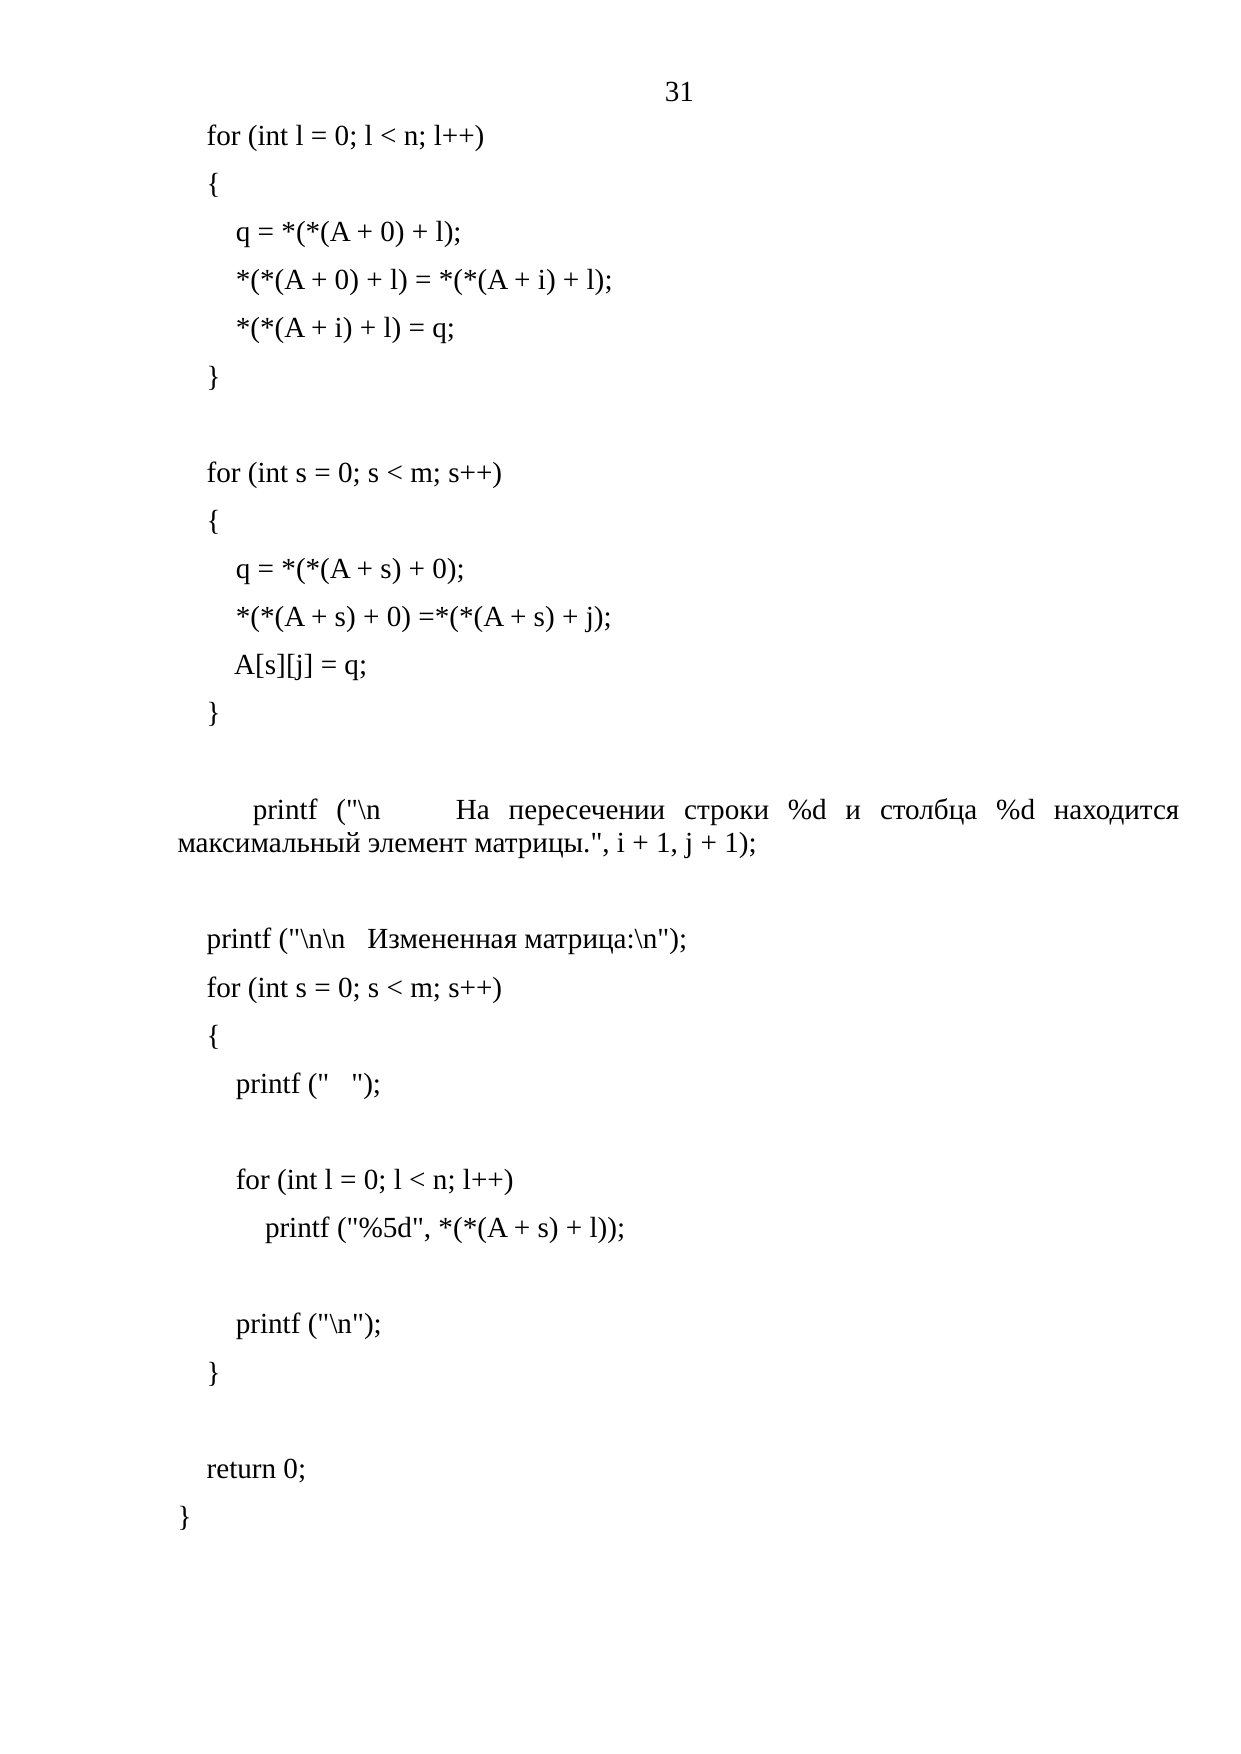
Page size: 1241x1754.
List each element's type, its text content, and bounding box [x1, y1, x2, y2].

text { [177, 503, 1181, 537]
text printf ("\n"); [177, 1307, 1181, 1340]
text for (int s = 0; s < m; s++) [177, 970, 1181, 1003]
text *(*(A + 0) + l) = *(*(A + i) + l); [177, 262, 1181, 296]
text } [177, 696, 1181, 729]
text for (int l = 0; l < n; l++) [177, 118, 1181, 152]
text printf (" "); [177, 1066, 1181, 1099]
text { [177, 166, 1181, 200]
text q = *(*(A + s) + 0); [177, 551, 1181, 585]
text q = *(*(A + 0) + l); [177, 214, 1181, 248]
text printf ("%5d", *(*(A + s) + l)); [177, 1210, 1181, 1244]
text for (int l = 0; l < n; l++) [177, 1162, 1181, 1196]
text } [177, 1355, 1181, 1388]
text for (int s = 0; s < m; s++) [177, 455, 1181, 488]
text return 0; [177, 1451, 1181, 1484]
text *(*(A + s) + 0) =*(*(A + s) + j); [177, 599, 1181, 633]
text printf ("\n На пересечении строки %d и столбца %d находится максимальный элемент матрицы.", i + 1, j + 1); [177, 792, 1181, 859]
text A[s][j] = q; [177, 647, 1181, 681]
text { [177, 1018, 1181, 1051]
text *(*(A + i) + l) = q; [177, 311, 1181, 344]
text printf ("\n\n Измененная матрица:\n"); [177, 922, 1181, 955]
text } [177, 359, 1181, 392]
text } [177, 1499, 1181, 1533]
